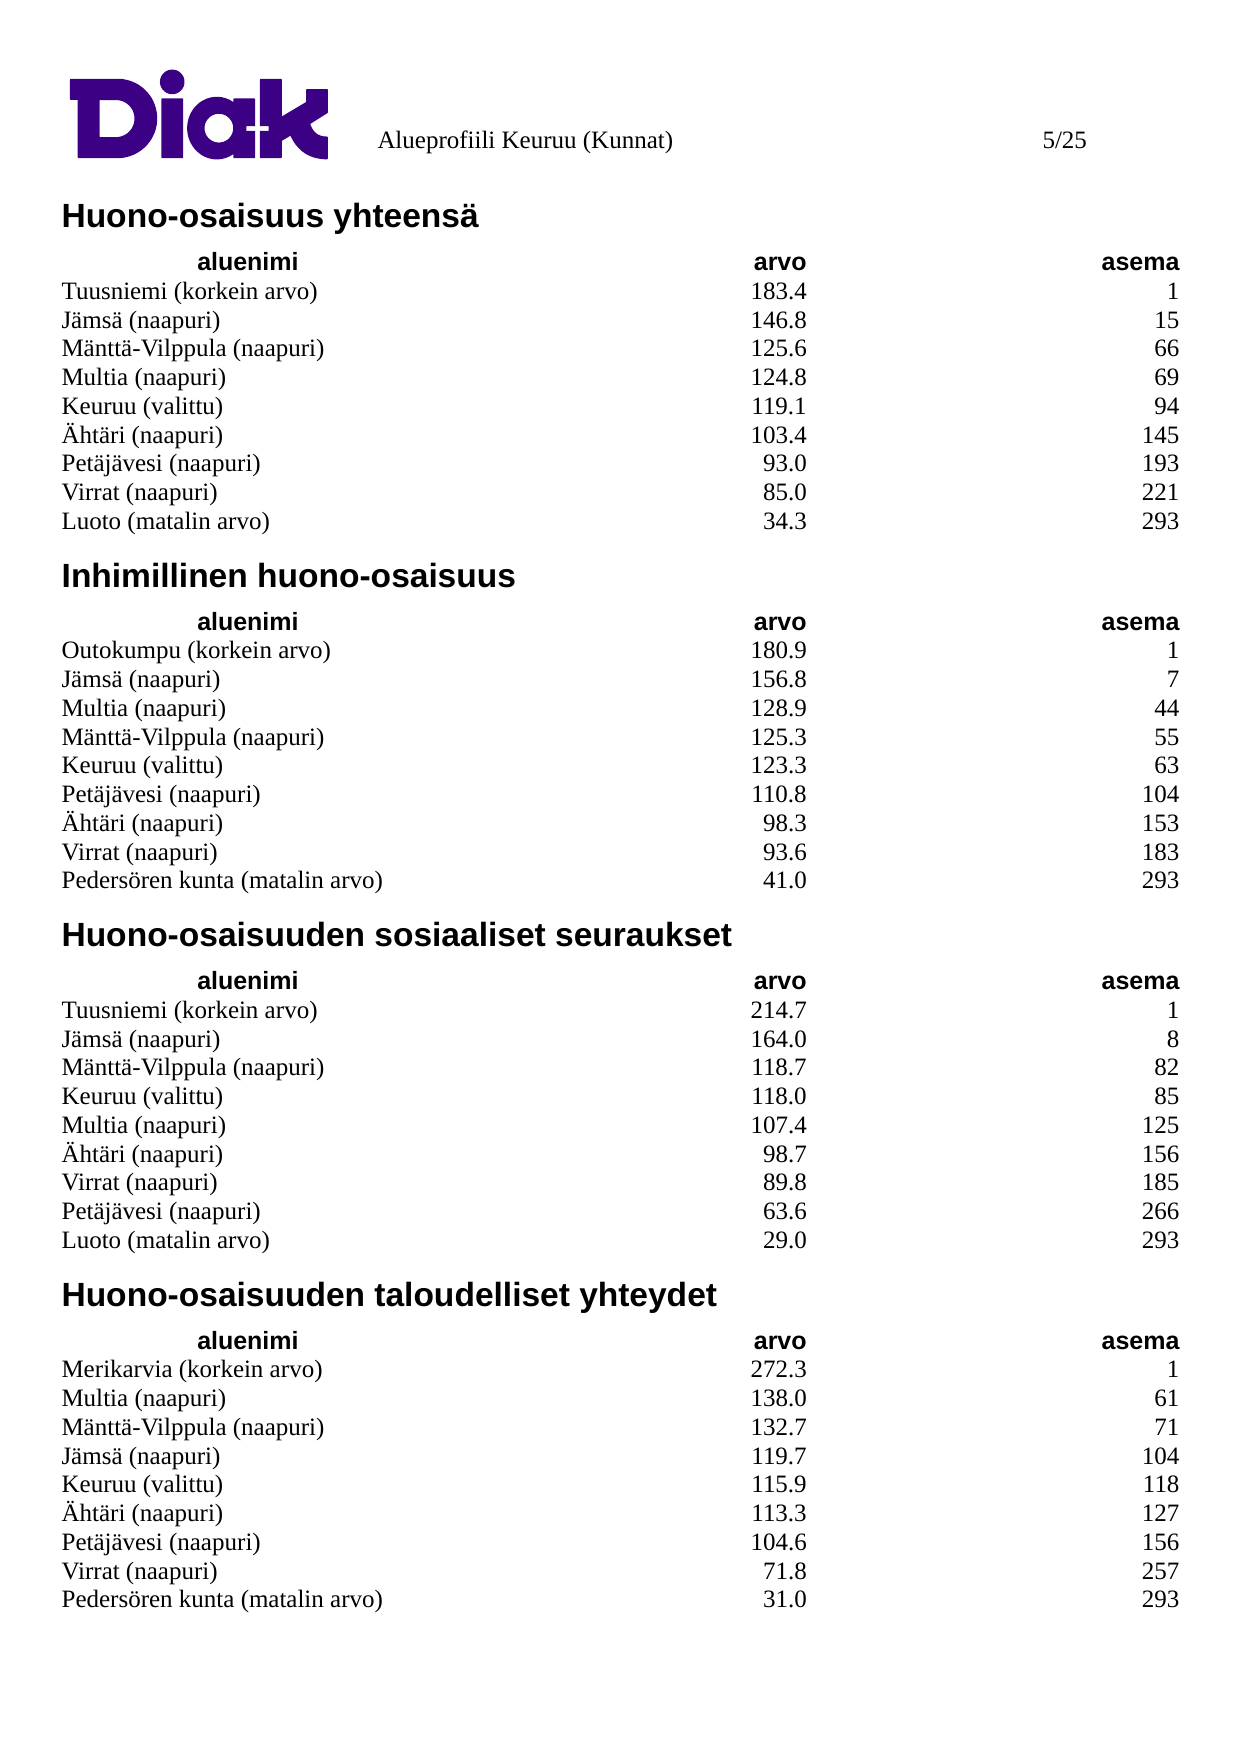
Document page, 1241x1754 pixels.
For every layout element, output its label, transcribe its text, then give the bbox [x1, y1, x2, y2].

subtitle Huono-osaisuus yhteensä [61, 196, 1179, 235]
table_cell Petäjävesi (naapuri) [61, 1196, 434, 1225]
table_cell Jämsä (naapuri) [61, 305, 434, 333]
table_cell 31.0 [434, 1585, 806, 1613]
table_header aluenimi [61, 247, 434, 276]
table_cell 293 [806, 1225, 1179, 1254]
subtitle Inhimillinen huono-osaisuus [61, 556, 1179, 594]
table_cell 180.9 [434, 636, 806, 664]
table_cell Multia (naapuri) [61, 1110, 434, 1139]
table_cell 266 [806, 1196, 1179, 1225]
table_cell Luoto (matalin arvo) [61, 506, 434, 535]
table_cell 63.6 [434, 1196, 806, 1225]
table_cell 69 [806, 362, 1179, 391]
table_cell 104 [806, 1441, 1179, 1469]
table_header arvo [434, 966, 806, 995]
table_cell 34.3 [434, 506, 806, 535]
table_cell 257 [806, 1556, 1179, 1584]
table_cell 125 [806, 1110, 1179, 1139]
table_cell 272.3 [434, 1355, 806, 1383]
table_cell 98.3 [434, 808, 806, 837]
table_cell 125.3 [434, 722, 806, 751]
table_cell 153 [806, 808, 1179, 837]
table_cell 7 [806, 664, 1179, 693]
table_cell Ähtäri (naapuri) [61, 808, 434, 837]
table_cell 85.0 [434, 477, 806, 506]
table_cell 63 [806, 751, 1179, 779]
table_cell Mänttä-Vilppula (naapuri) [61, 722, 434, 751]
table_cell 29.0 [434, 1225, 806, 1254]
table_cell 156 [806, 1527, 1179, 1556]
table_cell 82 [806, 1053, 1179, 1081]
table_cell 214.7 [434, 995, 806, 1024]
table_cell 183 [806, 837, 1179, 866]
table_cell Virrat (naapuri) [61, 1168, 434, 1196]
table_cell Petäjävesi (naapuri) [61, 779, 434, 808]
table_cell Ähtäri (naapuri) [61, 1498, 434, 1527]
table_cell 115.9 [434, 1470, 806, 1498]
table_cell 41.0 [434, 866, 806, 894]
table_header asema [806, 966, 1179, 995]
table_cell 104 [806, 779, 1179, 808]
table_cell Mänttä-Vilppula (naapuri) [61, 1412, 434, 1441]
table_cell 98.7 [434, 1139, 806, 1167]
table_cell 124.8 [434, 362, 806, 391]
table_cell Ähtäri (naapuri) [61, 420, 434, 448]
table_cell 123.3 [434, 751, 806, 779]
table_cell 146.8 [434, 305, 806, 333]
table_header arvo [434, 607, 806, 636]
table_cell Ähtäri (naapuri) [61, 1139, 434, 1167]
table_cell 94 [806, 391, 1179, 420]
table_cell 138.0 [434, 1383, 806, 1412]
table_cell Multia (naapuri) [61, 693, 434, 722]
table_cell 125.6 [434, 334, 806, 362]
table_cell 15 [806, 305, 1179, 333]
table_cell 93.0 [434, 449, 806, 477]
subtitle Huono-osaisuuden sosiaaliset seuraukset [61, 915, 1179, 954]
table_cell Virrat (naapuri) [61, 477, 434, 506]
table_cell 85 [806, 1081, 1179, 1110]
table_cell 89.8 [434, 1168, 806, 1196]
table_cell Mänttä-Vilppula (naapuri) [61, 1053, 434, 1081]
table_cell 93.6 [434, 837, 806, 866]
table_cell Keuruu (valittu) [61, 1081, 434, 1110]
table_cell Multia (naapuri) [61, 362, 434, 391]
table_cell 119.7 [434, 1441, 806, 1469]
table_cell Virrat (naapuri) [61, 837, 434, 866]
table_cell 293 [806, 506, 1179, 535]
table_cell 118.7 [434, 1053, 806, 1081]
table_cell 193 [806, 449, 1179, 477]
table_cell Jämsä (naapuri) [61, 1024, 434, 1052]
table_cell 103.4 [434, 420, 806, 448]
table_cell Virrat (naapuri) [61, 1556, 434, 1584]
table_cell Jämsä (naapuri) [61, 664, 434, 693]
table_cell 71 [806, 1412, 1179, 1441]
table_cell Tuusniemi (korkein arvo) [61, 995, 434, 1024]
table_header asema [806, 607, 1179, 636]
table_cell 44 [806, 693, 1179, 722]
table_cell Jämsä (naapuri) [61, 1441, 434, 1469]
table_cell 183.4 [434, 276, 806, 305]
table_cell 293 [806, 866, 1179, 894]
table_cell Luoto (matalin arvo) [61, 1225, 434, 1254]
table_header arvo [434, 1326, 806, 1354]
table_cell Tuusniemi (korkein arvo) [61, 276, 434, 305]
table_cell 1 [806, 995, 1179, 1024]
table_cell 1 [806, 276, 1179, 305]
table_cell Keuruu (valittu) [61, 1470, 434, 1498]
table_cell 107.4 [434, 1110, 806, 1139]
table_cell Petäjävesi (naapuri) [61, 449, 434, 477]
table_cell Merikarvia (korkein arvo) [61, 1355, 434, 1383]
table_cell Pedersören kunta (matalin arvo) [61, 866, 434, 894]
table_header asema [806, 1326, 1179, 1354]
table_cell Petäjävesi (naapuri) [61, 1527, 434, 1556]
table_cell 164.0 [434, 1024, 806, 1052]
table_header arvo [434, 247, 806, 276]
table_header asema [806, 247, 1179, 276]
table_cell Keuruu (valittu) [61, 391, 434, 420]
table_cell Multia (naapuri) [61, 1383, 434, 1412]
table_cell 293 [806, 1585, 1179, 1613]
table_cell 1 [806, 1355, 1179, 1383]
table_cell 127 [806, 1498, 1179, 1527]
table_cell 55 [806, 722, 1179, 751]
table_cell Mänttä-Vilppula (naapuri) [61, 334, 434, 362]
table_cell 1 [806, 636, 1179, 664]
table_cell 118.0 [434, 1081, 806, 1110]
table_cell 61 [806, 1383, 1179, 1412]
subtitle Huono-osaisuuden taloudelliset yhteydet [61, 1274, 1179, 1313]
table_cell 185 [806, 1168, 1179, 1196]
table_cell 104.6 [434, 1527, 806, 1556]
table_cell Outokumpu (korkein arvo) [61, 636, 434, 664]
table_cell 71.8 [434, 1556, 806, 1584]
table_cell 8 [806, 1024, 1179, 1052]
table_cell 132.7 [434, 1412, 806, 1441]
table_cell 221 [806, 477, 1179, 506]
table_cell 145 [806, 420, 1179, 448]
table_header aluenimi [61, 966, 434, 995]
table_cell Pedersören kunta (matalin arvo) [61, 1585, 434, 1613]
table_header aluenimi [61, 607, 434, 636]
table_header aluenimi [61, 1326, 434, 1354]
table_cell 128.9 [434, 693, 806, 722]
table_cell Keuruu (valittu) [61, 751, 434, 779]
table_cell 119.1 [434, 391, 806, 420]
table_cell 110.8 [434, 779, 806, 808]
table_cell 156 [806, 1139, 1179, 1167]
table_cell 66 [806, 334, 1179, 362]
table_cell 118 [806, 1470, 1179, 1498]
table_cell 113.3 [434, 1498, 806, 1527]
table_cell 156.8 [434, 664, 806, 693]
